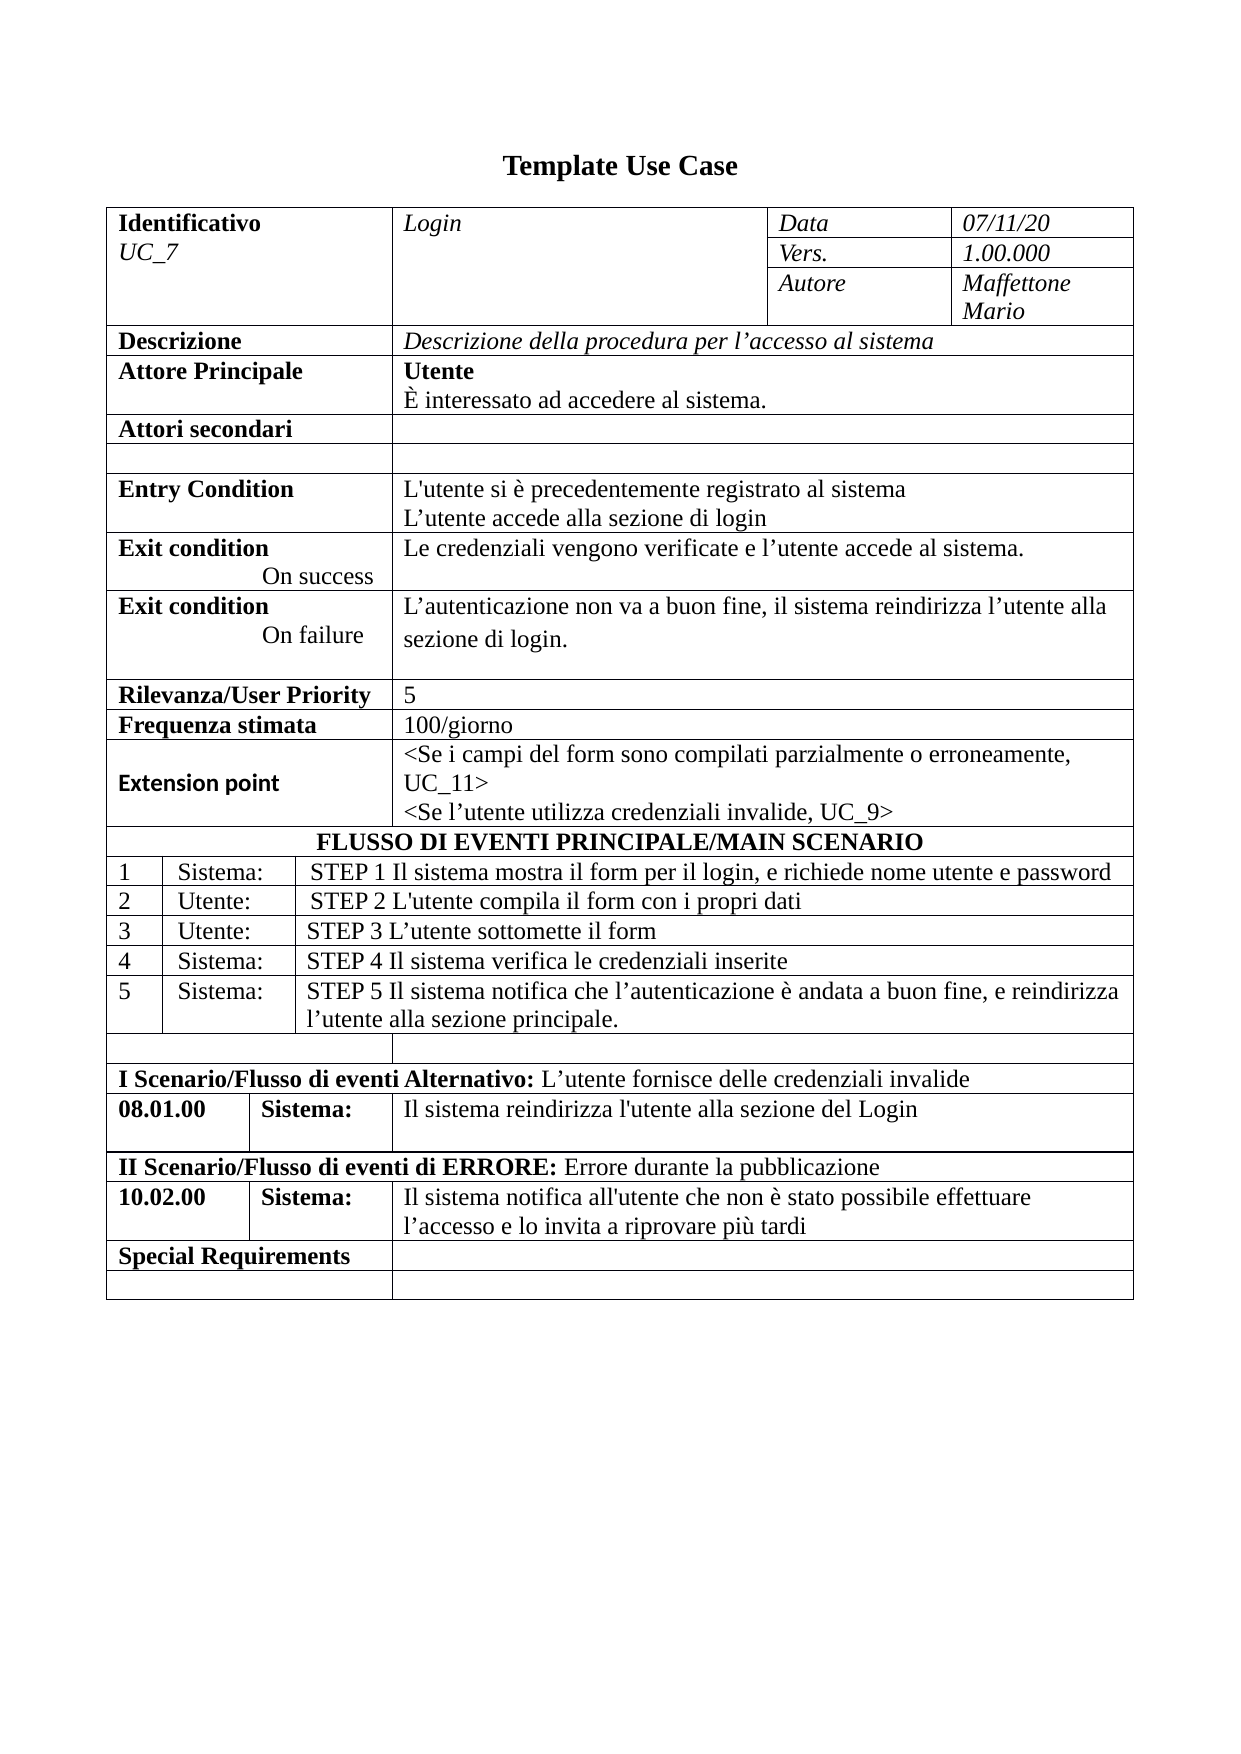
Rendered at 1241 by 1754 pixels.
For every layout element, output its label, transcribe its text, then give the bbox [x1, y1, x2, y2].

table_cell Exit condition On failure [107, 591, 392, 679]
table_cell Maffettone Mario [952, 268, 1133, 325]
table_cell 1.00.000 [952, 238, 1133, 267]
table_cell Rilevanza/User Priority [107, 680, 392, 709]
table_cell Frequenza stimata [107, 710, 392, 738]
table_cell 5 [107, 976, 162, 1033]
table_cell [393, 415, 1133, 443]
table_cell Le credenziali vengono verificate e l’utente accede al sistema. [393, 533, 1133, 590]
table_cell STEP 2 L'utente compila il form con i propri dati [296, 886, 1133, 915]
table_cell [393, 1271, 1133, 1299]
table_cell 3 [107, 916, 162, 945]
table_cell Sistema: [163, 976, 295, 1033]
table_cell Sistema: [250, 1094, 392, 1151]
table_cell STEP 4 Il sistema verifica le credenziali inserite [296, 946, 1133, 975]
table_cell Autore [768, 268, 951, 325]
table_cell 10.02.00 [107, 1182, 249, 1240]
text Template Use Case [118, 148, 1122, 181]
table_cell Descrizione della procedura per l’accesso al sistema [393, 326, 1133, 355]
table_cell Exit condition On success [107, 533, 392, 590]
table_cell I Scenario/Flusso di eventi Alternativo: L’utente fornisce delle credenziali invalide [107, 1064, 1133, 1093]
table_cell Flusso di Eventi Principale/Main Scenario [107, 827, 1133, 856]
table_cell Utente: [163, 916, 295, 945]
table_cell Il sistema reindirizza l'utente alla sezione del Login [393, 1094, 1133, 1151]
table_cell Sistema: [163, 946, 295, 975]
table_cell 100/giorno [393, 710, 1133, 738]
table_cell Utente: [163, 886, 295, 915]
table_cell [107, 1034, 392, 1063]
table_cell Sistema: [250, 1182, 392, 1240]
table_header Login [393, 208, 767, 325]
table_cell Vers. [768, 238, 951, 267]
table_cell Attori secondari [107, 415, 392, 443]
table_cell Special Requirements [107, 1241, 392, 1269]
table_header Identificativo UC_7 [107, 208, 392, 325]
table_cell II Scenario/Flusso di eventi di ERRORE: Errore durante la pubblicazione [107, 1153, 1133, 1181]
table_cell 1 [107, 857, 162, 885]
table_cell 08.01.00 [107, 1094, 249, 1151]
table_cell Sistema: [163, 857, 295, 885]
table_cell 2 [107, 886, 162, 915]
table_cell Il sistema notifica all'utente che non è stato possibile effettuare l’accesso e lo invita a riprovare più tardi [393, 1182, 1133, 1240]
table_cell [393, 1241, 1133, 1269]
table_header Data [768, 208, 951, 237]
table_cell L’autenticazione non va a buon fine, il sistema reindirizza l’utente alla sezione di login. [393, 591, 1133, 679]
table_cell STEP 5 Il sistema notifica che l’autenticazione è andata a buon fine, e reindirizza l’utente alla sezione principale. [296, 976, 1133, 1033]
table_cell Utente È interessato ad accedere al sistema. [393, 356, 1133, 413]
table_cell L'utente si è precedentemente registrato al sistema L’utente accede alla sezione di login [393, 474, 1133, 532]
table_cell [393, 444, 1133, 473]
table_cell 5 [393, 680, 1133, 709]
table_cell [107, 1271, 392, 1299]
table_cell [107, 444, 392, 473]
table_cell Entry Condition [107, 474, 392, 532]
table_cell STEP 1 Il sistema mostra il form per il login, e richiede nome utente e password [296, 857, 1133, 885]
table_cell Descrizione [107, 326, 392, 355]
table_cell 4 [107, 946, 162, 975]
table_cell Attore Principale [107, 356, 392, 413]
table_cell <Se i campi del form sono compilati parzialmente o erroneamente, UC_11> <Se l’utente utilizza credenziali invalide, UC_9> [393, 740, 1133, 826]
table_cell [393, 1034, 1133, 1063]
table_header 07/11/20 [952, 208, 1133, 237]
table_cell Extension point [107, 740, 392, 826]
table_cell STEP 3 L’utente sottomette il form [296, 916, 1133, 945]
